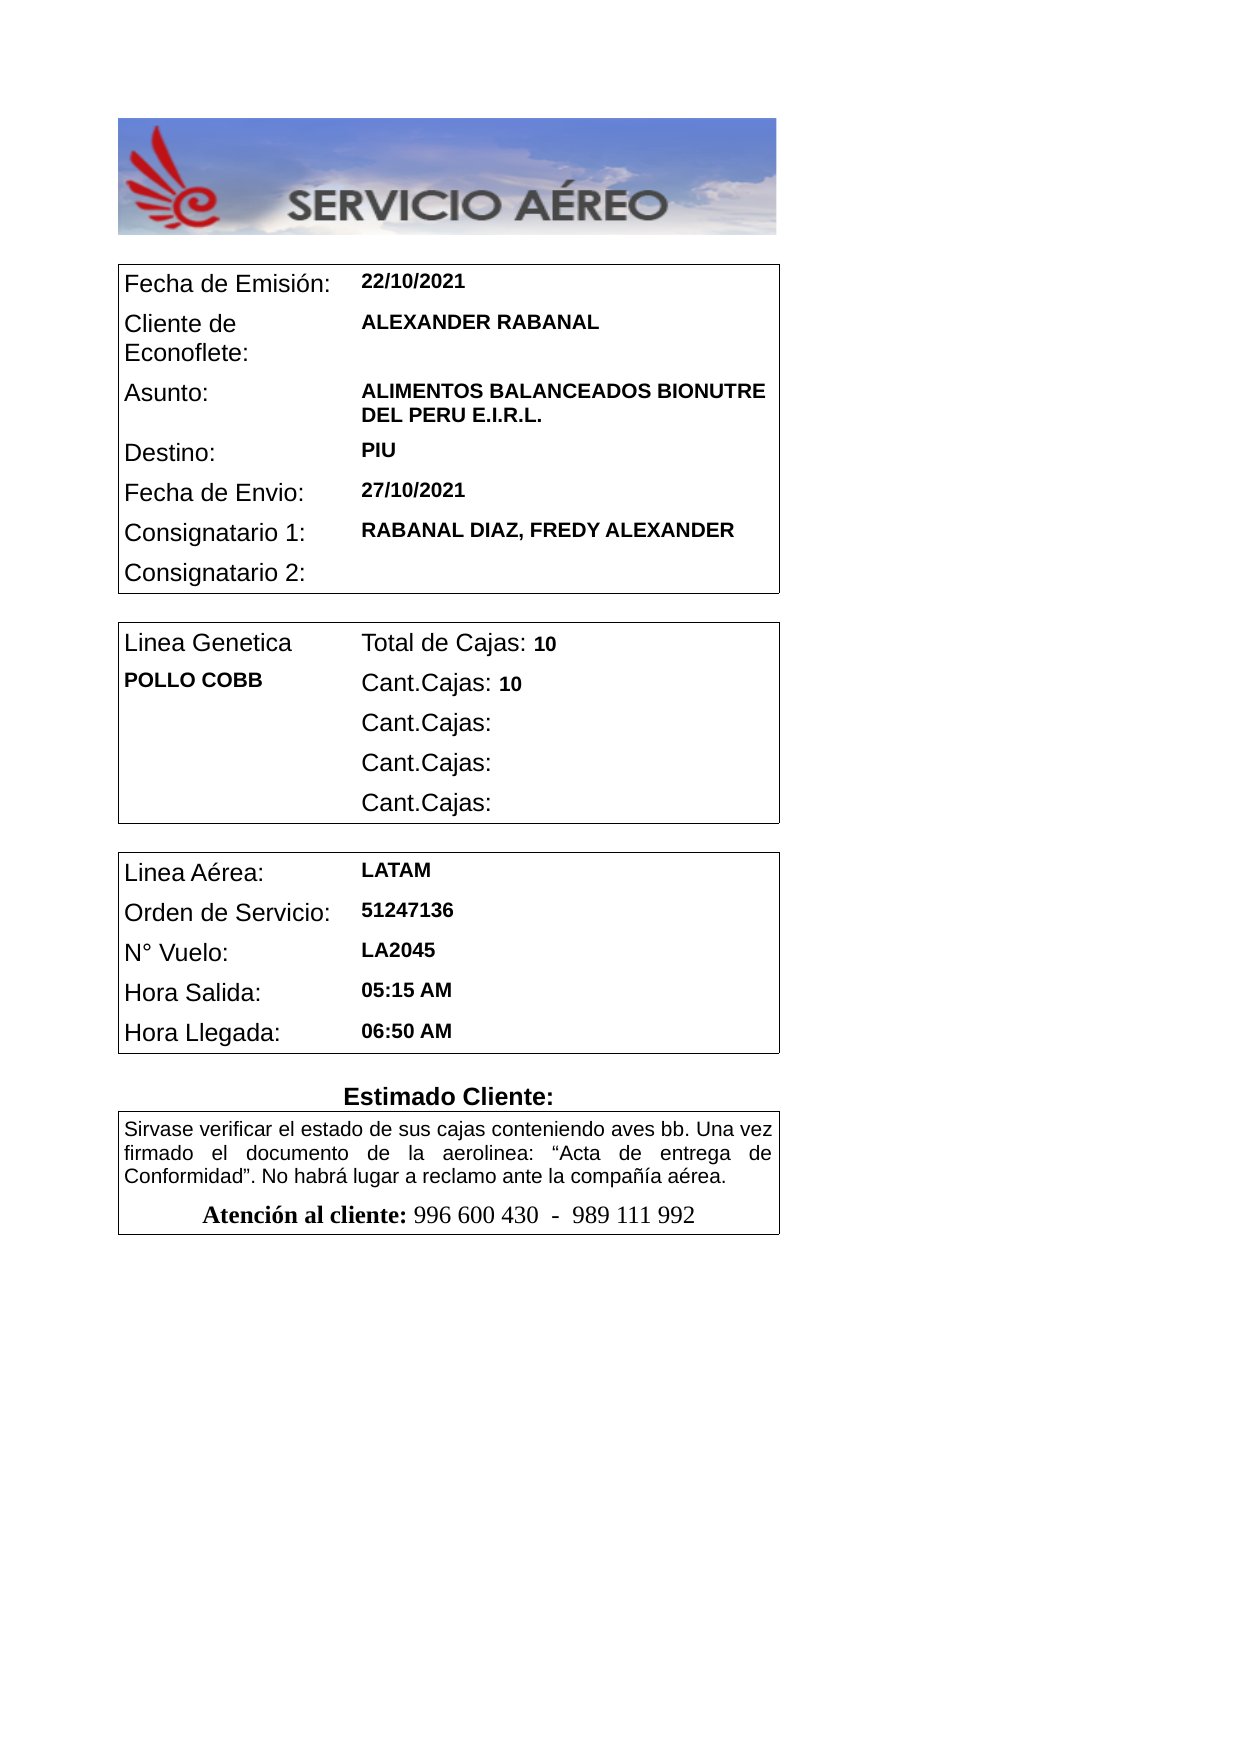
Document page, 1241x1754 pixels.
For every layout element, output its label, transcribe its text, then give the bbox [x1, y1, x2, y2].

table_cell Destino: [119, 432, 356, 472]
table_header Fecha de Emisión: [119, 265, 356, 304]
table_cell Orden de Servicio: [119, 892, 356, 932]
table_cell [356, 553, 779, 593]
table_cell 06:50 AM [356, 1013, 779, 1053]
table_cell Total de Cajas: 10 [356, 623, 779, 662]
table_cell Hora Salida: [119, 973, 356, 1013]
table_cell 05:15 AM [356, 973, 779, 1013]
table_cell [119, 783, 356, 823]
picture [118, 118, 777, 235]
table_cell POLLO COBB [119, 662, 356, 702]
table_cell ALEXANDER RABANAL [356, 304, 779, 373]
table_cell Linea Aérea: [119, 853, 356, 892]
table_cell Cant.Cajas: [356, 783, 779, 823]
table_cell Estimado Cliente: [118, 1054, 779, 1111]
table_cell Atención al cliente: 996 600 430 - 989 111 992 [119, 1194, 779, 1234]
table_cell ALIMENTOS BALANCEADOS BIONUTRE DEL PERU E.I.R.L. [356, 373, 779, 432]
table_cell [118, 594, 356, 622]
table_cell Linea Genetica [119, 623, 356, 662]
table_cell LA2045 [356, 932, 779, 972]
table_cell N° Vuelo: [119, 932, 356, 972]
table_cell Consignatario 1: [119, 513, 356, 553]
table_cell Cant.Cajas: [356, 702, 779, 742]
table_cell [356, 594, 779, 622]
table_cell Cliente de Econoflete: [119, 304, 356, 373]
table_cell Cant.Cajas: [356, 743, 779, 783]
table_cell PIU [356, 432, 779, 472]
table_cell [356, 824, 779, 852]
table_cell Fecha de Envio: [119, 472, 356, 512]
table_cell [119, 743, 356, 783]
table_cell LATAM [356, 853, 779, 892]
table_header 22/10/2021 [356, 265, 779, 304]
table_cell 51247136 [356, 892, 779, 932]
table_cell Hora Llegada: [119, 1013, 356, 1053]
table_cell Asunto: [119, 373, 356, 432]
table_cell [118, 824, 356, 852]
table_cell Sirvase verificar el estado de sus cajas conteniendo aves bb. Una vez firmado el documento de la aerolinea: “Acta de entrega de Conformidad”. No habrá lugar a reclamo ante la compañía aérea. [119, 1112, 779, 1194]
table_cell Cant.Cajas: 10 [356, 662, 779, 702]
table_cell [119, 702, 356, 742]
table_cell Consignatario 2: [119, 553, 356, 593]
table_cell 27/10/2021 [356, 472, 779, 512]
table_cell RABANAL DIAZ, FREDY ALEXANDER [356, 513, 779, 553]
